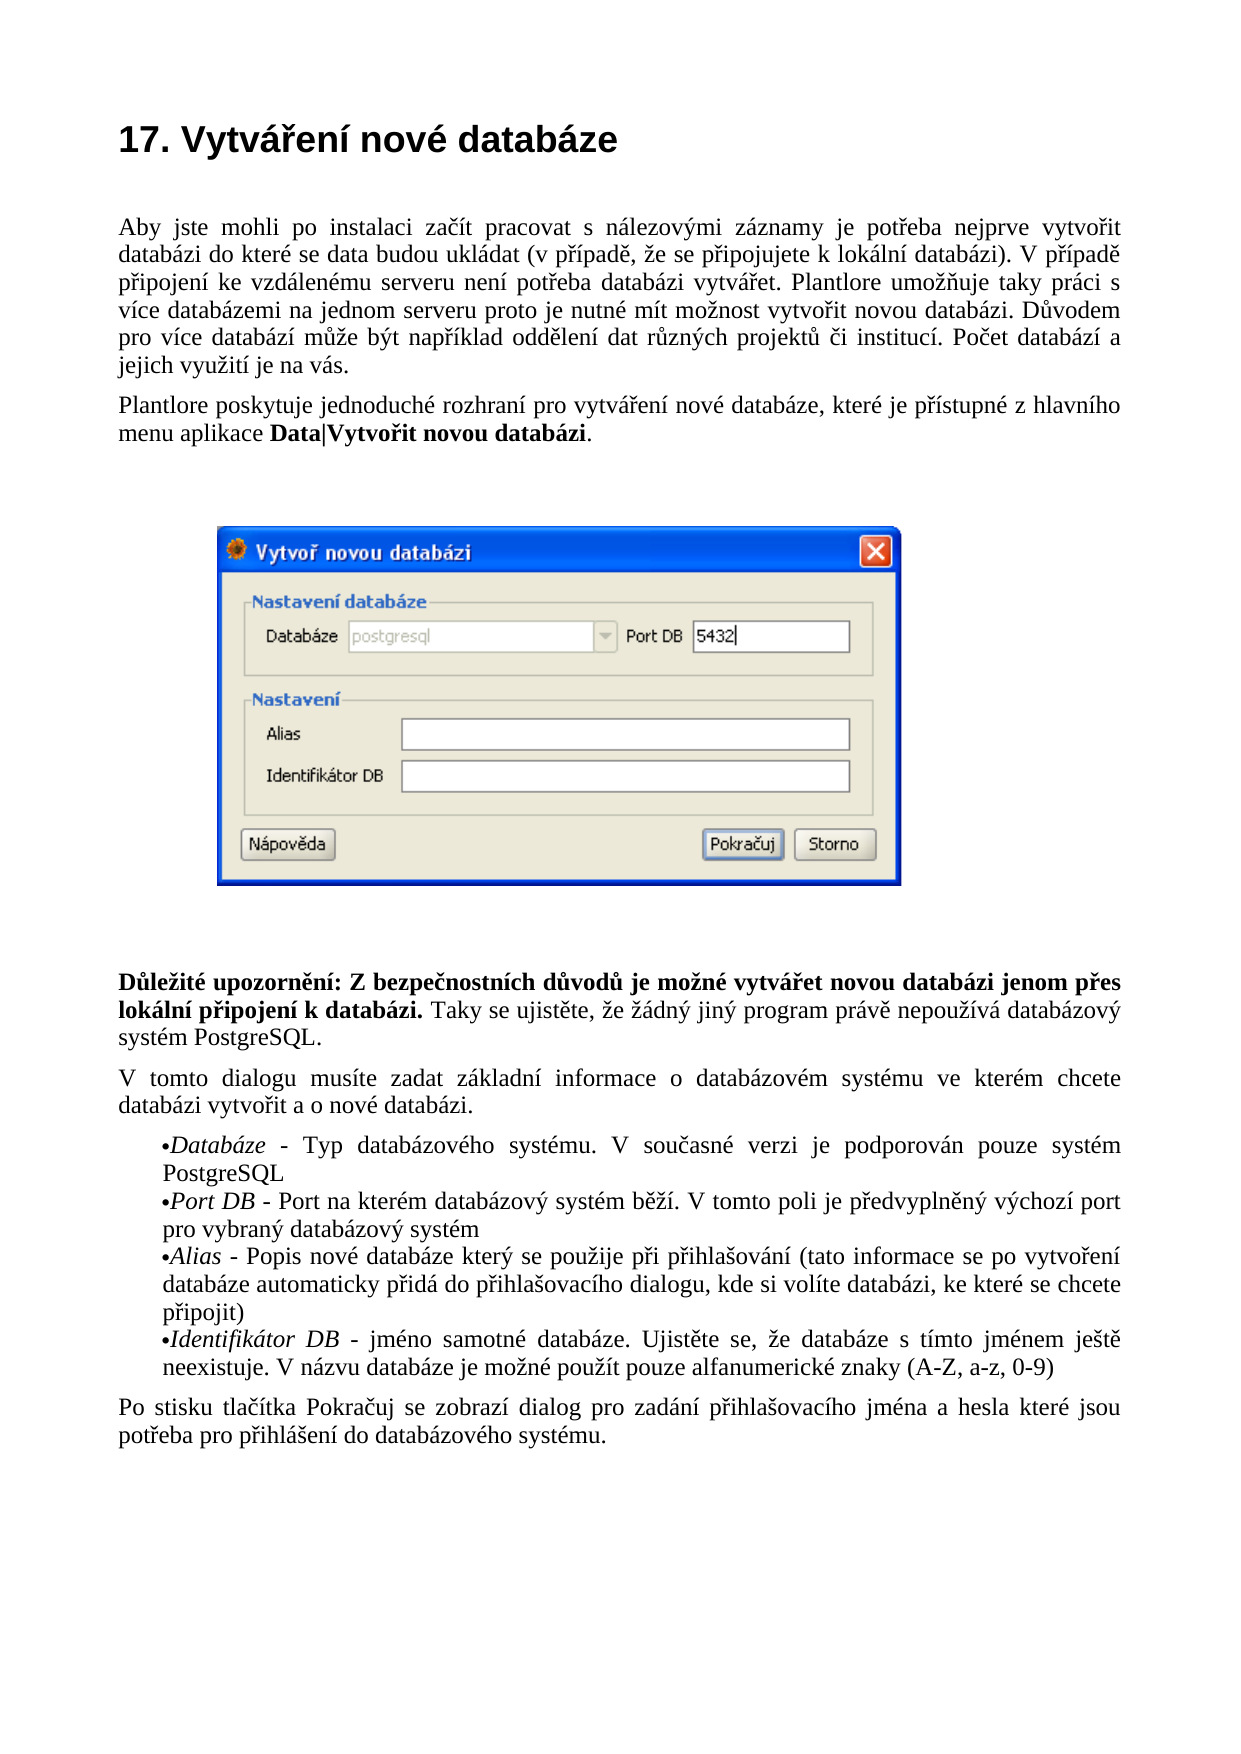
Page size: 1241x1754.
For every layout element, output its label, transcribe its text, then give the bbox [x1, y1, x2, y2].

list Port DB - Port na kterém databázový systém běží. V tomto poli je předvyplněný výchozí port pro vybraný databázový systém [162, 1187, 1122, 1242]
text Po stisku tlačítka Pokračuj se zobrazí dialog pro zadání přihlašovacího jména a hesla které jsou potřeba pro přihlášení do databázového systému. [118, 1393, 1122, 1449]
text Důležité upozornění: Z bezpečnostních důvodů je možné vytvářet novou databázi jenom přes lokální připojení k databázi. Taky se ujistěte, že žádný jiný program právě nepoužívá databázový systém PostgreSQL. [118, 968, 1122, 1051]
list Alias - Popis nové databáze který se použije při přihlašování (tato informace se po vytvoření databáze automaticky přidá do přihlašovacího dialogu, kde si volíte databázi, ke které se chcete připojit) [162, 1242, 1122, 1326]
list Databáze - Typ databázového systému. V současné verzi je podporován pouze systém PostgreSQL [162, 1132, 1122, 1187]
picture [217, 526, 902, 886]
text V tomto dialogu musíte zadat základní informace o databázovém systému ve kterém chcete databázi vytvořit a o nové databázi. [118, 1064, 1122, 1119]
subtitle 17. Vytváření nové databáze [118, 118, 1122, 160]
text Aby jste mohli po instalaci začít pracovat s nálezovými záznamy je potřeba nejprve vytvořit databázi do které se data budou ukládat (v případě, že se připojujete k lokální databázi). V případě připojení ke vzdálenému serveru není potřeba databázi vytvářet. Plantlore umožňuje taky práci s více databázemi na jednom serveru proto je nutné mít možnost vytvořit novou databázi. Důvodem pro více databází může být například oddělení dat různých projektů či institucí. Počet databází a jejich využití je na vás. [118, 213, 1122, 379]
list Identifikátor DB - jméno samotné databáze. Ujistěte se, že databáze s tímto jménem ještě neexistuje. V názvu databáze je možné použít pouze alfanumerické znaky (A-Z, a-z, 0-9) [162, 1326, 1122, 1381]
text Plantlore poskytuje jednoduché rozhraní pro vytváření nové databáze, které je přístupné z hlavního menu aplikace Data|Vytvořit novou databázi. [118, 391, 1122, 447]
